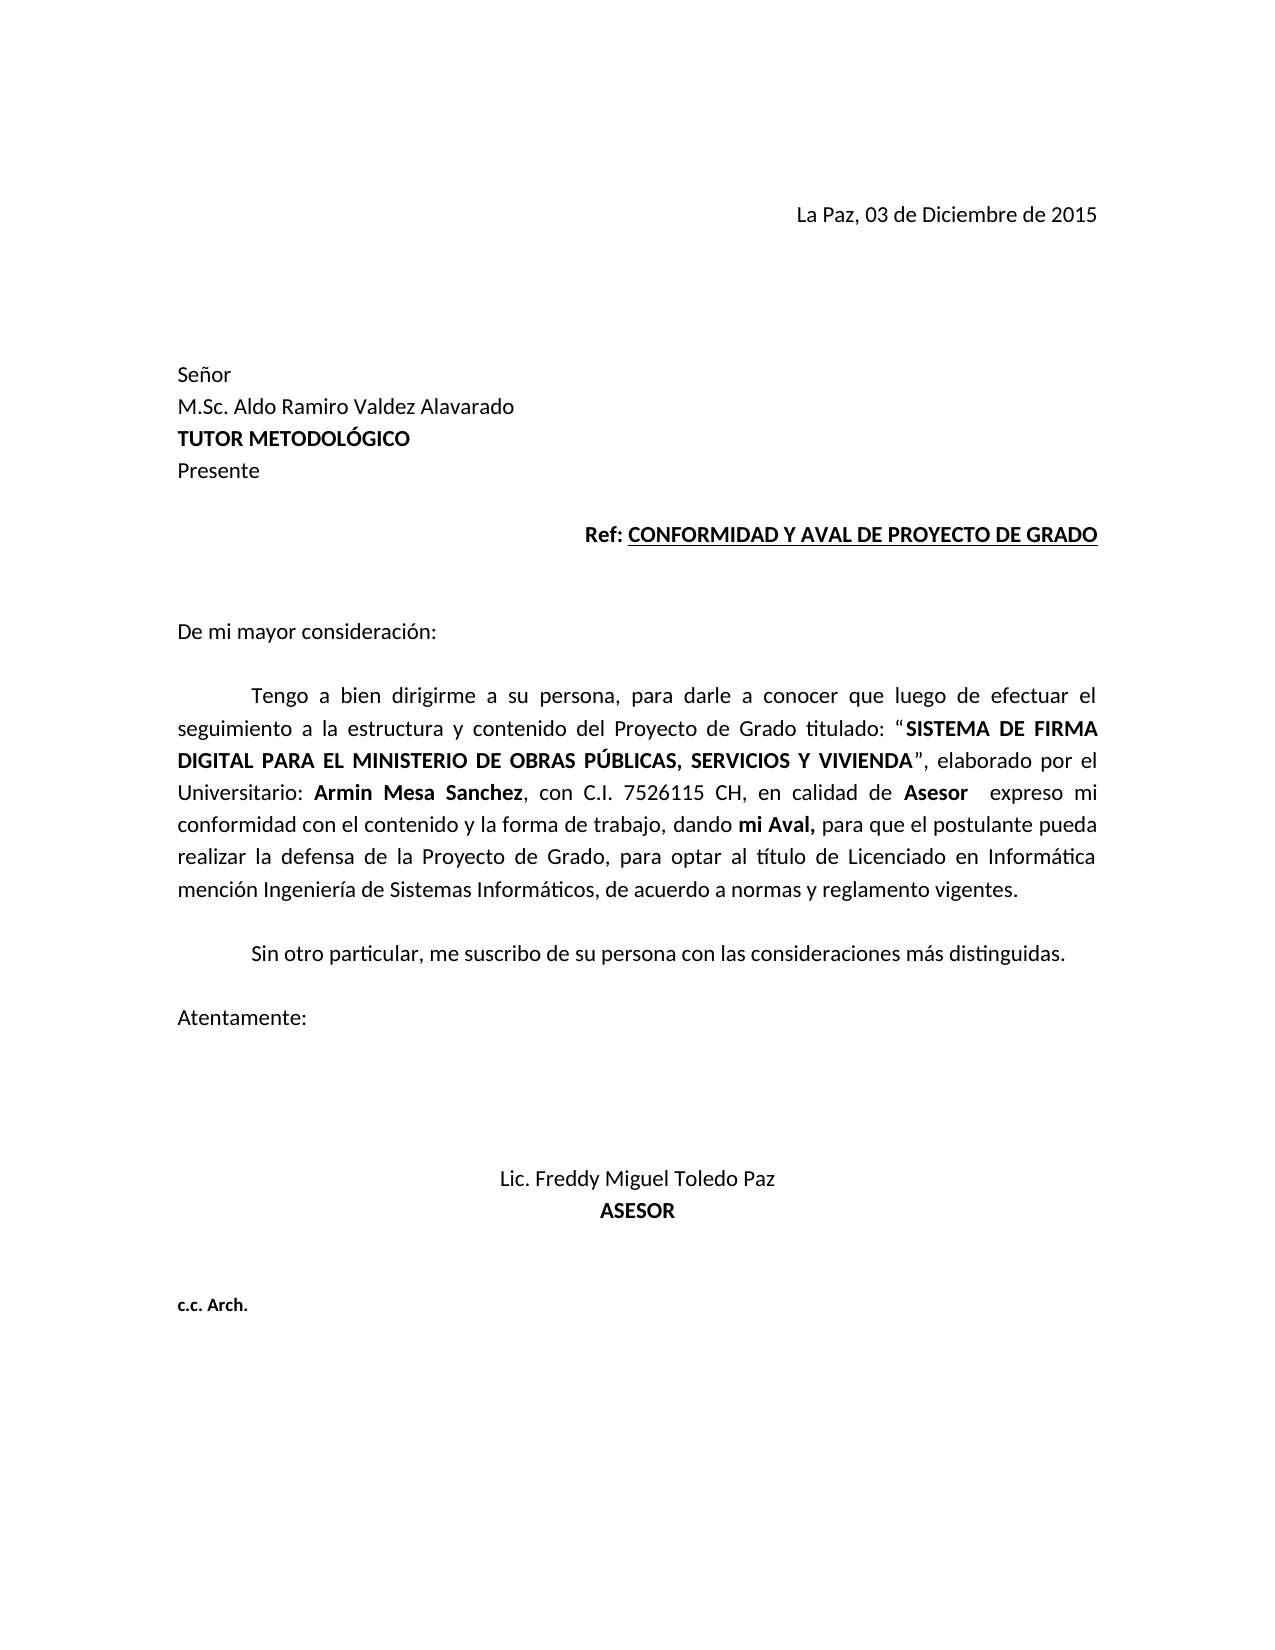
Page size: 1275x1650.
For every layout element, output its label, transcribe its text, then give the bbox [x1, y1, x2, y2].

text Sin otro particular, me suscribo de su persona con las consideraciones más distinguidas. [177, 939, 1098, 967]
text ASESOR [177, 1197, 1098, 1224]
text Tengo a bien dirigirme a su persona, para darle a conocer que luego de efectuar el seguimiento a la estructura y contenido del Proyecto de Grado titulado: “SISTEMA DE FIRMA DIGITAL PARA EL MINISTERIO DE OBRAS PÚBLICAS, SERVICIOS Y VIVIENDA”, elaborado por el Universitario: Armin Mesa Sanchez, con C.I. 7526115 CH, en calidad de Asesor expreso mi conformidad con el contenido y la forma de trabajo, dando mi Aval, para que el postulante pueda realizar la defensa de la Proyecto de Grado, para optar al título de Licenciado en Informática mención Ingeniería de Sistemas Informáticos, de acuerdo a normas y reglamento vigentes. [177, 682, 1098, 903]
text c.c. Arch. [177, 1293, 1098, 1316]
text La Paz, 03 de Diciembre de 2015 [177, 201, 1098, 229]
text Presente [177, 456, 1098, 484]
text M.Sc. Aldo Ramiro Valdez Alavarado [177, 392, 1098, 420]
text TUTOR METODOLÓGICO [177, 424, 1098, 452]
text Ref: CONFORMIDAD Y AVAL DE PROYECTO DE GRADO [177, 521, 1098, 549]
text De mi mayor consideración: [177, 617, 1098, 645]
text Lic. Freddy Miguel Toledo Paz [177, 1164, 1098, 1192]
text Atentamente: [177, 1003, 1098, 1031]
text Señor [177, 360, 1098, 388]
